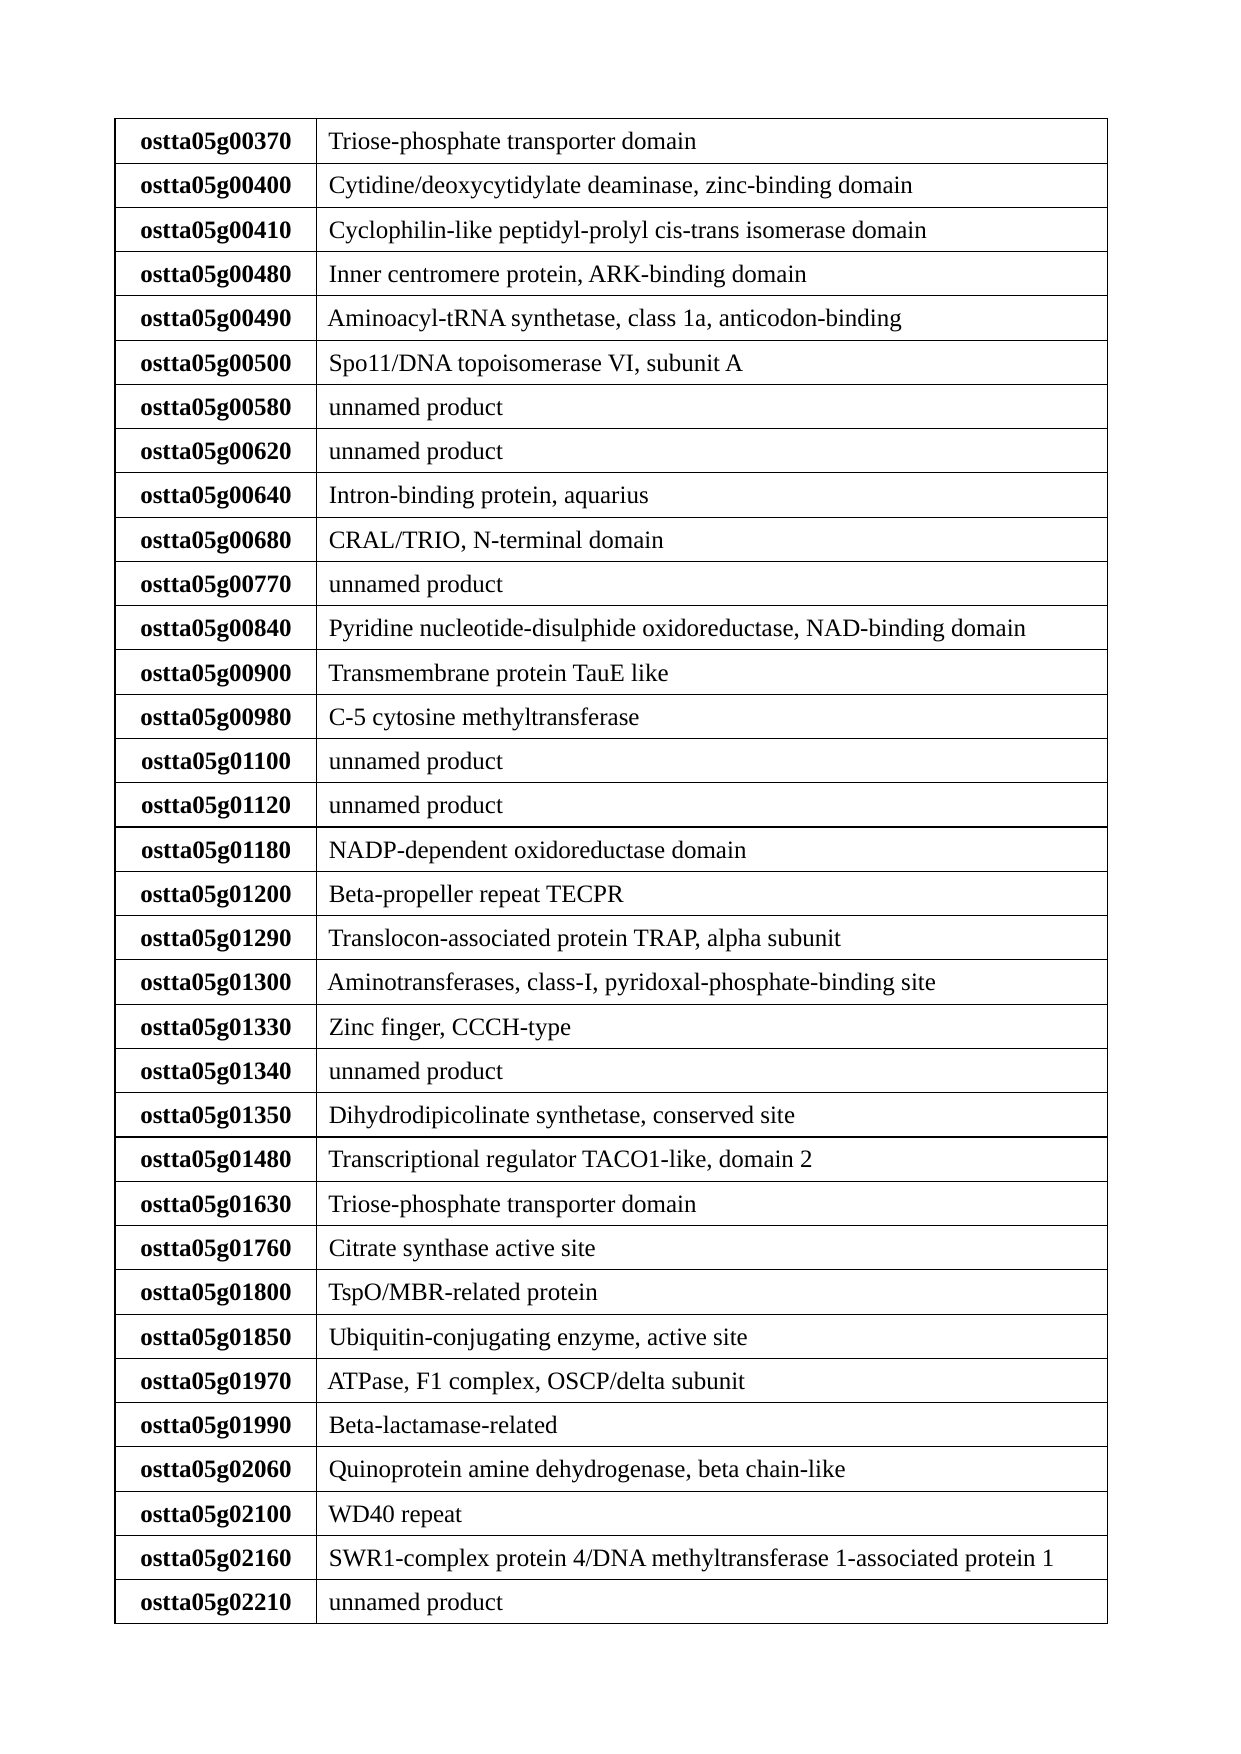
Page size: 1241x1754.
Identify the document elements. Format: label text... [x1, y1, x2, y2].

table_cell Ubiquitin-conjugating enzyme, active site [317, 1315, 1107, 1358]
table_cell ostta05g01100 [116, 739, 316, 782]
table_cell Translocon-associated protein TRAP, alpha subunit [317, 916, 1107, 959]
table_cell [1108, 871, 1240, 915]
table_cell ostta05g01850 [116, 1315, 316, 1358]
table_cell [1108, 782, 1240, 826]
table_cell ostta05g02060 [116, 1447, 316, 1491]
table_cell [1108, 1225, 1240, 1269]
table_cell Citrate synthase active site [317, 1226, 1107, 1269]
table_cell [1108, 1535, 1240, 1579]
table_cell [1108, 1048, 1240, 1092]
table_cell WD40 repeat [317, 1492, 1107, 1535]
table_cell [1108, 738, 1240, 782]
table_cell [1108, 1358, 1240, 1402]
table_cell [1108, 1269, 1240, 1313]
table_cell [1108, 340, 1240, 384]
table_cell Transmembrane protein TauE like [317, 650, 1107, 694]
table_cell ostta05g00980 [116, 695, 316, 738]
table_cell ostta05g00580 [116, 385, 316, 428]
table_cell ostta05g00480 [116, 252, 316, 295]
table_cell ostta05g00400 [116, 164, 316, 207]
table_cell unnamed product [317, 739, 1107, 782]
table_cell Intron-binding protein, aquarius [317, 473, 1107, 517]
table_cell ostta05g01180 [116, 828, 316, 871]
table_cell Spo11/DNA topoisomerase VI, subunit A [317, 341, 1107, 384]
table_cell [1108, 1446, 1240, 1491]
table_cell ostta05g01300 [116, 960, 316, 1003]
table_cell [1108, 1314, 1240, 1358]
table_cell Beta-lactamase-related [317, 1403, 1107, 1446]
table_cell [1108, 1579, 1240, 1623]
table_cell Cyclophilin-like peptidyl-prolyl cis-trans isomerase domain [317, 208, 1107, 251]
table_cell ostta05g02160 [116, 1536, 316, 1579]
table_cell ostta05g00640 [116, 473, 316, 517]
table_cell ostta05g00620 [116, 429, 316, 472]
table_cell ostta05g01800 [116, 1270, 316, 1313]
table_cell Dihydrodipicolinate synthetase, conserved site [317, 1093, 1107, 1136]
table_cell ostta05g01290 [116, 916, 316, 959]
table_cell [1108, 826, 1240, 871]
table_cell Triose-phosphate transporter domain [317, 119, 1107, 162]
table_cell ostta05g00370 [116, 119, 316, 162]
table_cell [1108, 1136, 1240, 1181]
table_cell [1108, 694, 1240, 738]
table_cell [1108, 1004, 1240, 1048]
table_cell ostta05g00900 [116, 650, 316, 694]
table_cell [1108, 428, 1240, 472]
table_cell ostta05g01120 [116, 783, 316, 826]
table_cell Zinc finger, CCCH-type [317, 1005, 1107, 1048]
table_cell ATPase, F1 complex, OSCP/delta subunit [317, 1359, 1107, 1402]
table_cell CRAL/TRIO, N-terminal domain [317, 518, 1107, 561]
table_cell Aminoacyl-tRNA synthetase, class 1a, anticodon-binding [317, 296, 1107, 339]
table_cell [1108, 649, 1240, 694]
table_cell C-5 cytosine methyltransferase [317, 695, 1107, 738]
table_cell ostta05g00680 [116, 518, 316, 561]
table_cell [1108, 251, 1240, 295]
table_cell [1108, 472, 1240, 517]
table_cell unnamed product [317, 429, 1107, 472]
table_cell ostta05g01630 [116, 1182, 316, 1225]
table_cell Quinoprotein amine dehydrogenase, beta chain-like [317, 1447, 1107, 1491]
table_cell SWR1-complex protein 4/DNA methyltransferase 1-associated protein 1 [317, 1536, 1107, 1579]
table_cell [1108, 959, 1240, 1003]
table_cell Inner centromere protein, ARK-binding domain [317, 252, 1107, 295]
table_cell unnamed product [317, 385, 1107, 428]
table_cell [1108, 517, 1240, 561]
table_cell Transcriptional regulator TACO1-like, domain 2 [317, 1138, 1107, 1181]
table_cell unnamed product [317, 1580, 1107, 1623]
table_cell unnamed product [317, 783, 1107, 826]
table_cell ostta05g01760 [116, 1226, 316, 1269]
table_cell ostta05g01970 [116, 1359, 316, 1402]
table_cell [1108, 118, 1240, 162]
table_cell NADP-dependent oxidoreductase domain [317, 828, 1107, 871]
table_cell ostta05g01340 [116, 1049, 316, 1092]
table_cell ostta05g00490 [116, 296, 316, 339]
table_cell unnamed product [317, 562, 1107, 605]
table_cell [1108, 295, 1240, 339]
table_cell ostta05g00840 [116, 606, 316, 649]
table_cell [1108, 915, 1240, 959]
table_cell ostta05g01200 [116, 872, 316, 915]
table_cell [1108, 207, 1240, 251]
table_cell [1108, 163, 1240, 207]
table_cell ostta05g00410 [116, 208, 316, 251]
table_cell ostta05g02100 [116, 1492, 316, 1535]
table_cell [1108, 384, 1240, 428]
table_cell [1108, 605, 1240, 649]
table_cell Aminotransferases, class-I, pyridoxal-phosphate-binding site [317, 960, 1107, 1003]
table_cell unnamed product [317, 1049, 1107, 1092]
table_cell [1108, 561, 1240, 605]
table_cell [1108, 1402, 1240, 1446]
table_cell Pyridine nucleotide-disulphide oxidoreductase, NAD-binding domain [317, 606, 1107, 649]
table_cell [1108, 1092, 1240, 1136]
table_cell [1108, 1181, 1240, 1225]
table_cell [1108, 1491, 1240, 1535]
table_cell ostta05g02210 [116, 1580, 316, 1623]
table_cell TspO/MBR-related protein [317, 1270, 1107, 1313]
table_cell ostta05g01350 [116, 1093, 316, 1136]
table_cell ostta05g00770 [116, 562, 316, 605]
table_cell Beta-propeller repeat TECPR [317, 872, 1107, 915]
table_cell ostta05g01990 [116, 1403, 316, 1446]
table_cell ostta05g01330 [116, 1005, 316, 1048]
table_cell Triose-phosphate transporter domain [317, 1182, 1107, 1225]
table_cell Cytidine/deoxycytidylate deaminase, zinc-binding domain [317, 164, 1107, 207]
table_cell ostta05g00500 [116, 341, 316, 384]
table_cell ostta05g01480 [116, 1138, 316, 1181]
